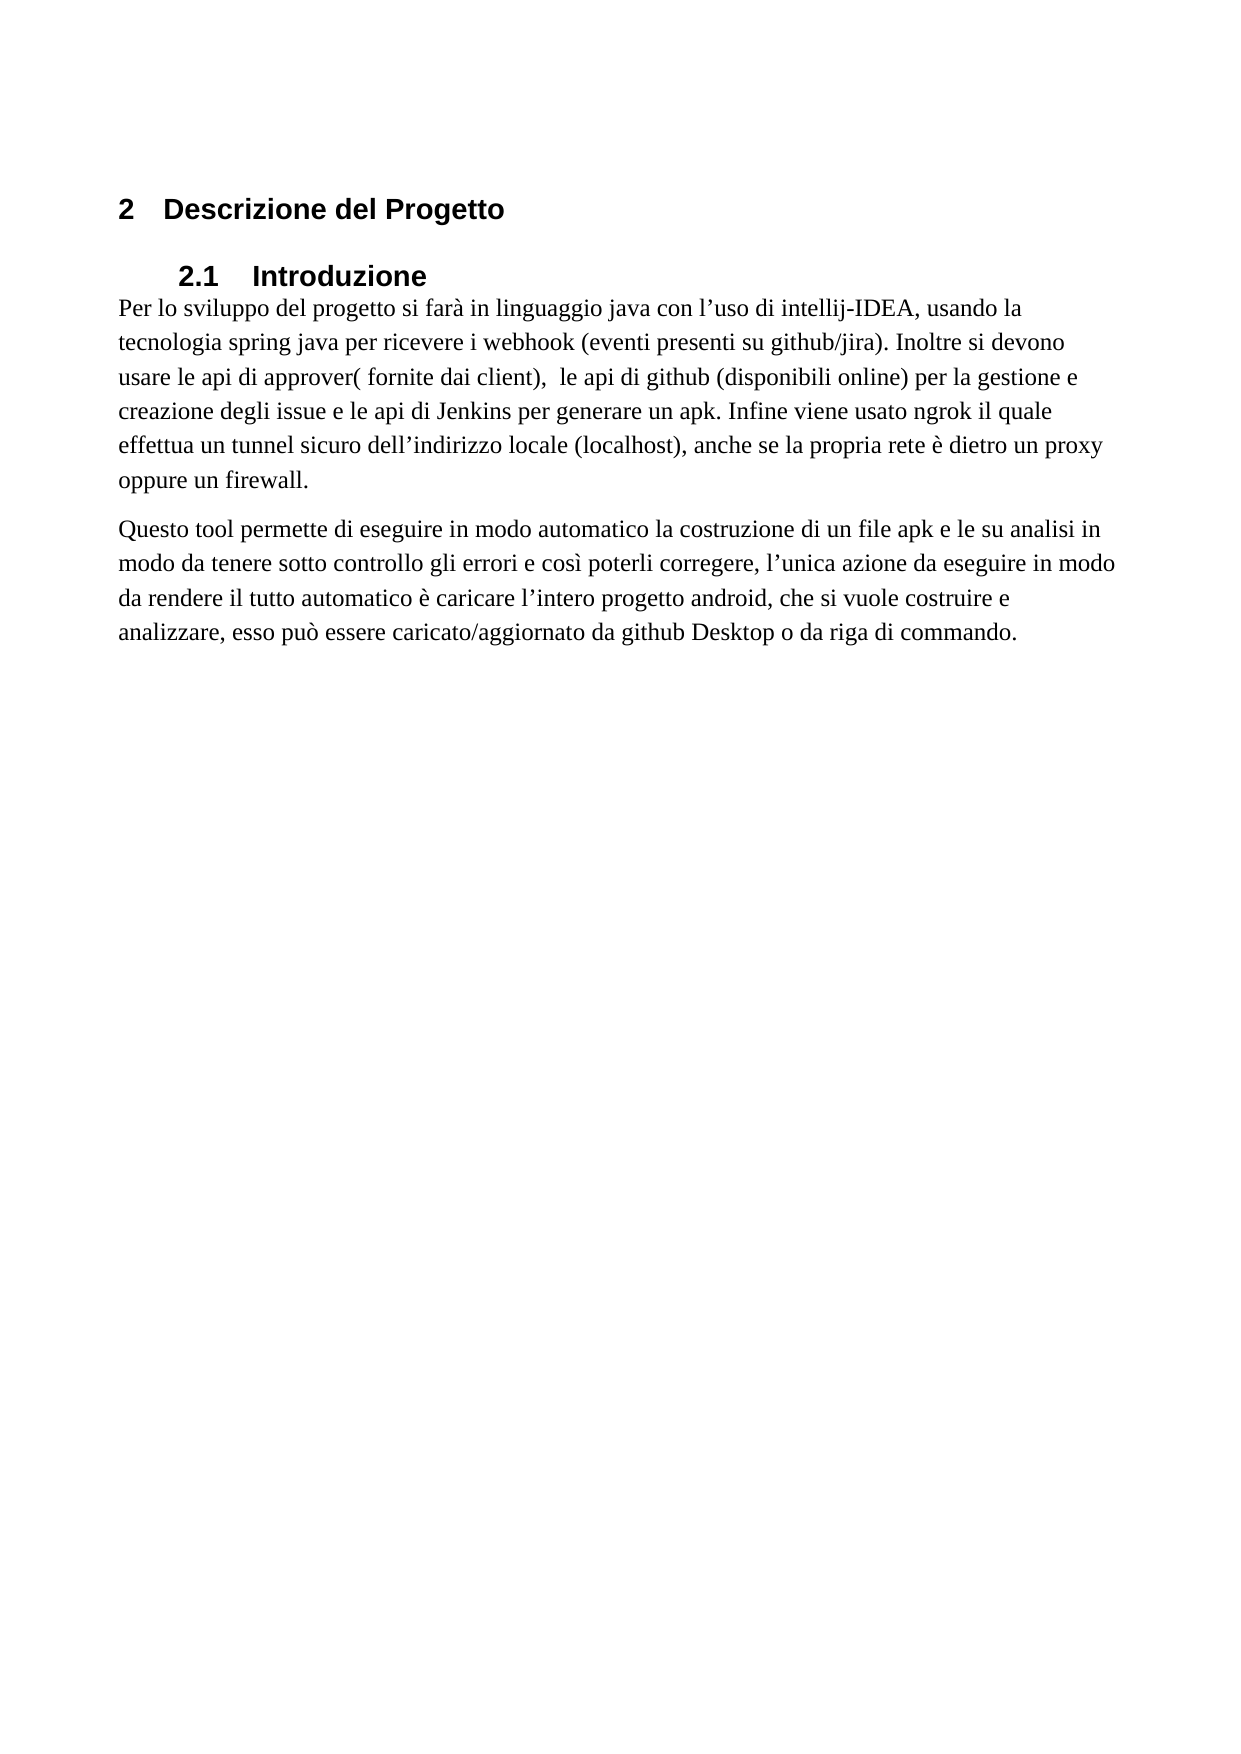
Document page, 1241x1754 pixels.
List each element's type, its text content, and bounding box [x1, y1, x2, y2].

subtitle Descrizione del Progetto [118, 192, 1122, 226]
text Per lo sviluppo del progetto si farà in linguaggio java con l’uso di intellij-IDEA, usando la tecnologia spring java per ricevere i webhook (eventi presenti su github/jira). Inoltre si devono usare le api di approver( fornite dai client), le api di github (disponibili online) per la gestione e creazione degli issue e le api di Jenkins per generare un apk. Infine viene usato ngrok il quale effettua un tunnel sicuro dell’indirizzo locale (localhost), anche se la propria rete è dietro un proxy oppure un firewall. [118, 293, 1122, 494]
text Questo tool permette di eseguire in modo automatico la costruzione di un file apk e le su analisi in modo da tenere sotto controllo gli errori e così poterli corregere, l’unica azione da eseguire in modo da rendere il tutto automatico è caricare l’intero progetto android, che si vuole costruire e analizzare, esso può essere caricato/aggiornato da github Desktop o da riga di commando. [118, 514, 1122, 646]
subtitle Introduzione [178, 259, 1122, 293]
